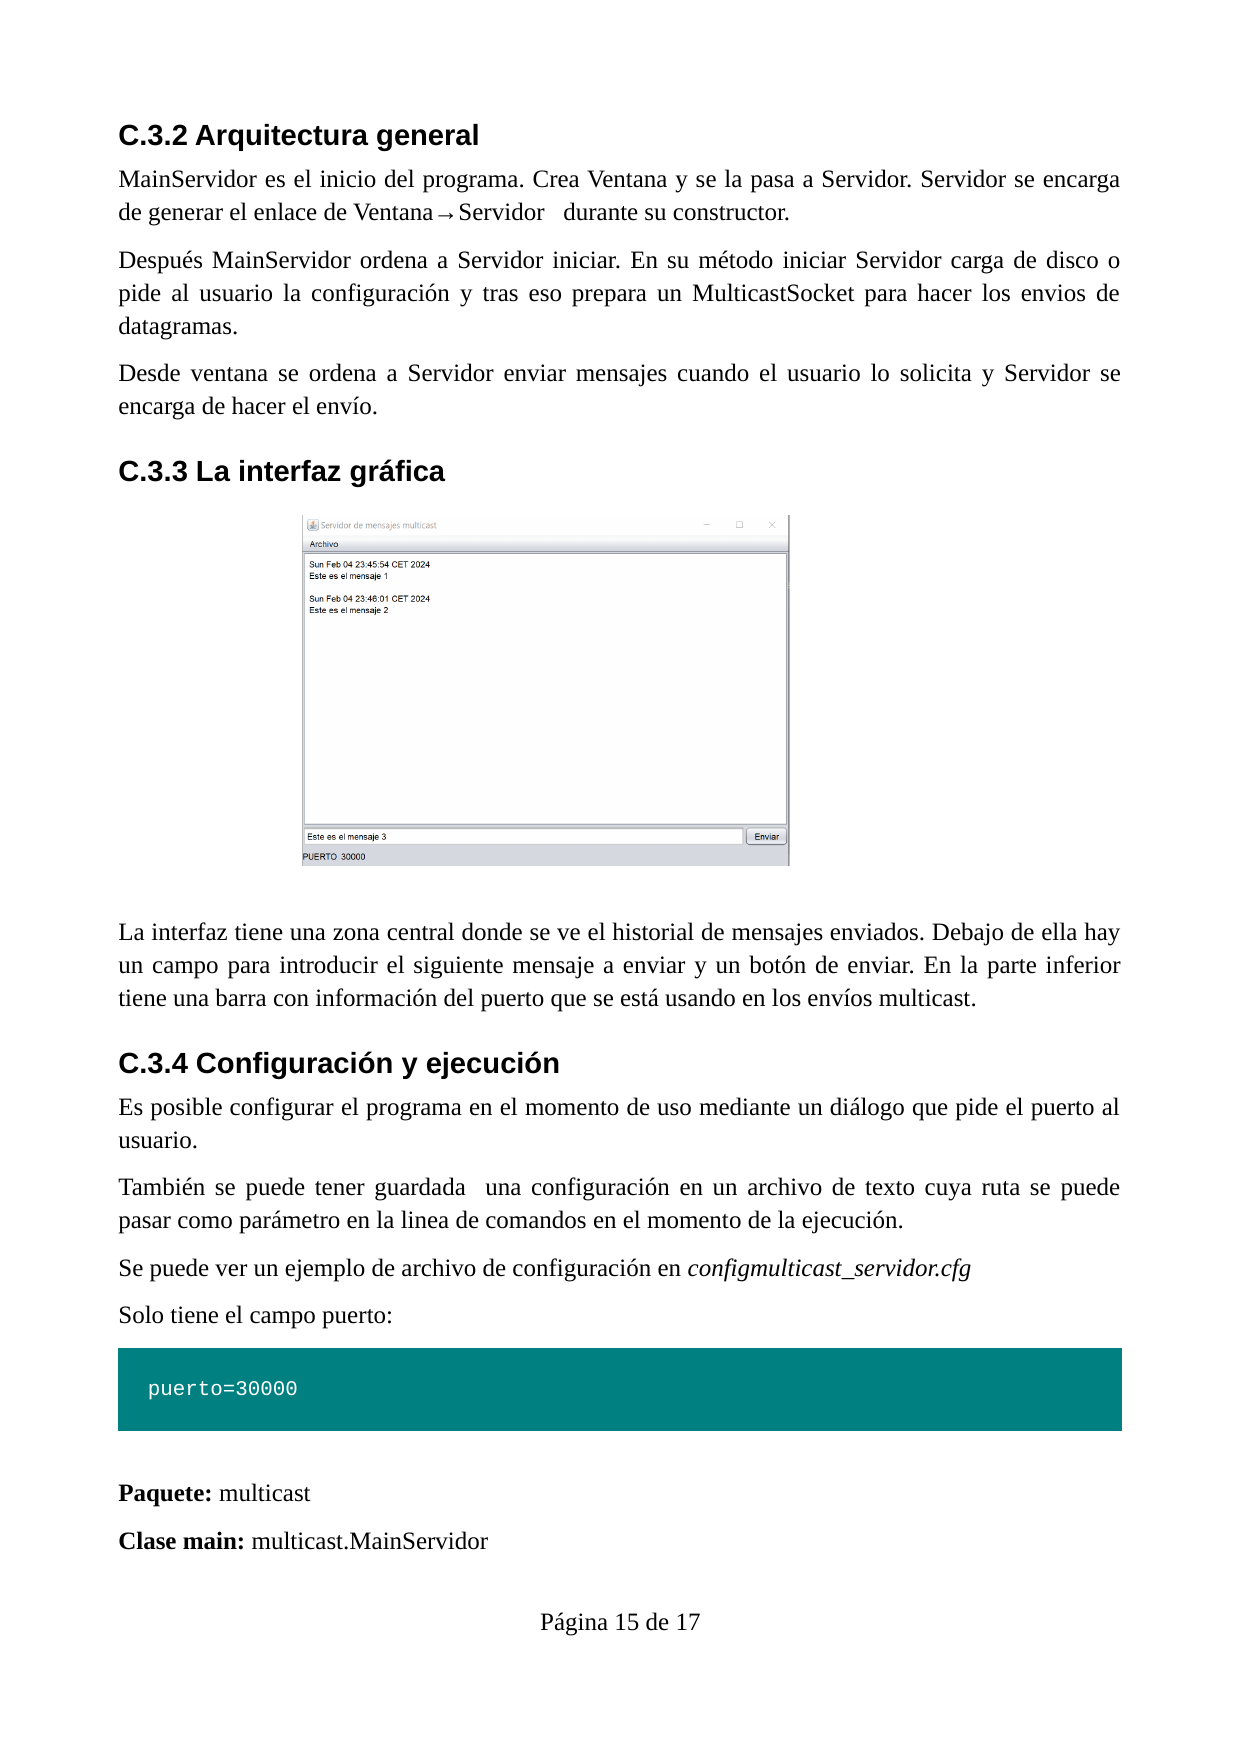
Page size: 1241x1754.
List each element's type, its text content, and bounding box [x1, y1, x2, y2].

text Clase main: multicast.MainServidor [118, 1526, 1122, 1555]
text Es posible configurar el programa en el momento de uso mediante un diálogo que pide el puerto al usuario. [118, 1092, 1122, 1153]
text Desde ventana se ordena a Servidor enviar mensajes cuando el usuario lo solicita y Servidor se encarga de hacer el envío. [118, 358, 1122, 420]
text MainServidor es el inicio del programa. Crea Ventana y se la pasa a Servidor. Servidor se encarga de generar el enlace de Ventana→Servidor durante su constructor. [118, 164, 1122, 226]
subtitle C.3.2 Arquitectura general [118, 118, 1122, 152]
text Paquete: multicast [118, 1478, 1122, 1507]
subtitle C.3.4 Configuración y ejecución [118, 1046, 1122, 1079]
text puerto=30000 [118, 1348, 1122, 1431]
text La interfaz tiene una zona central donde se ve el historial de mensajes enviados. Debajo de ella hay un campo para introducir el siguiente mensaje a enviar y un botón de enviar. En la parte inferior tiene una barra con información del puerto que se está usando en los envíos multicast. [118, 917, 1122, 1012]
text También se puede tener guardada una configuración en un archivo de texto cuya ruta se puede pasar como parámetro en la linea de comandos en el momento de la ejecución. [118, 1172, 1122, 1234]
text Después MainServidor ordena a Servidor iniciar. En su método iniciar Servidor carga de disco o pide al usuario la configuración y tras eso prepara un MulticastSocket para hacer los envios de datagramas. [118, 245, 1122, 339]
text Solo tiene el campo puerto: [118, 1301, 1122, 1329]
text Se puede ver un ejemplo de archivo de configuración en configmulticast_servidor.cfg [118, 1253, 1122, 1282]
subtitle C.3.3 La interfaz gráfica [118, 454, 1122, 487]
picture [302, 515, 790, 866]
